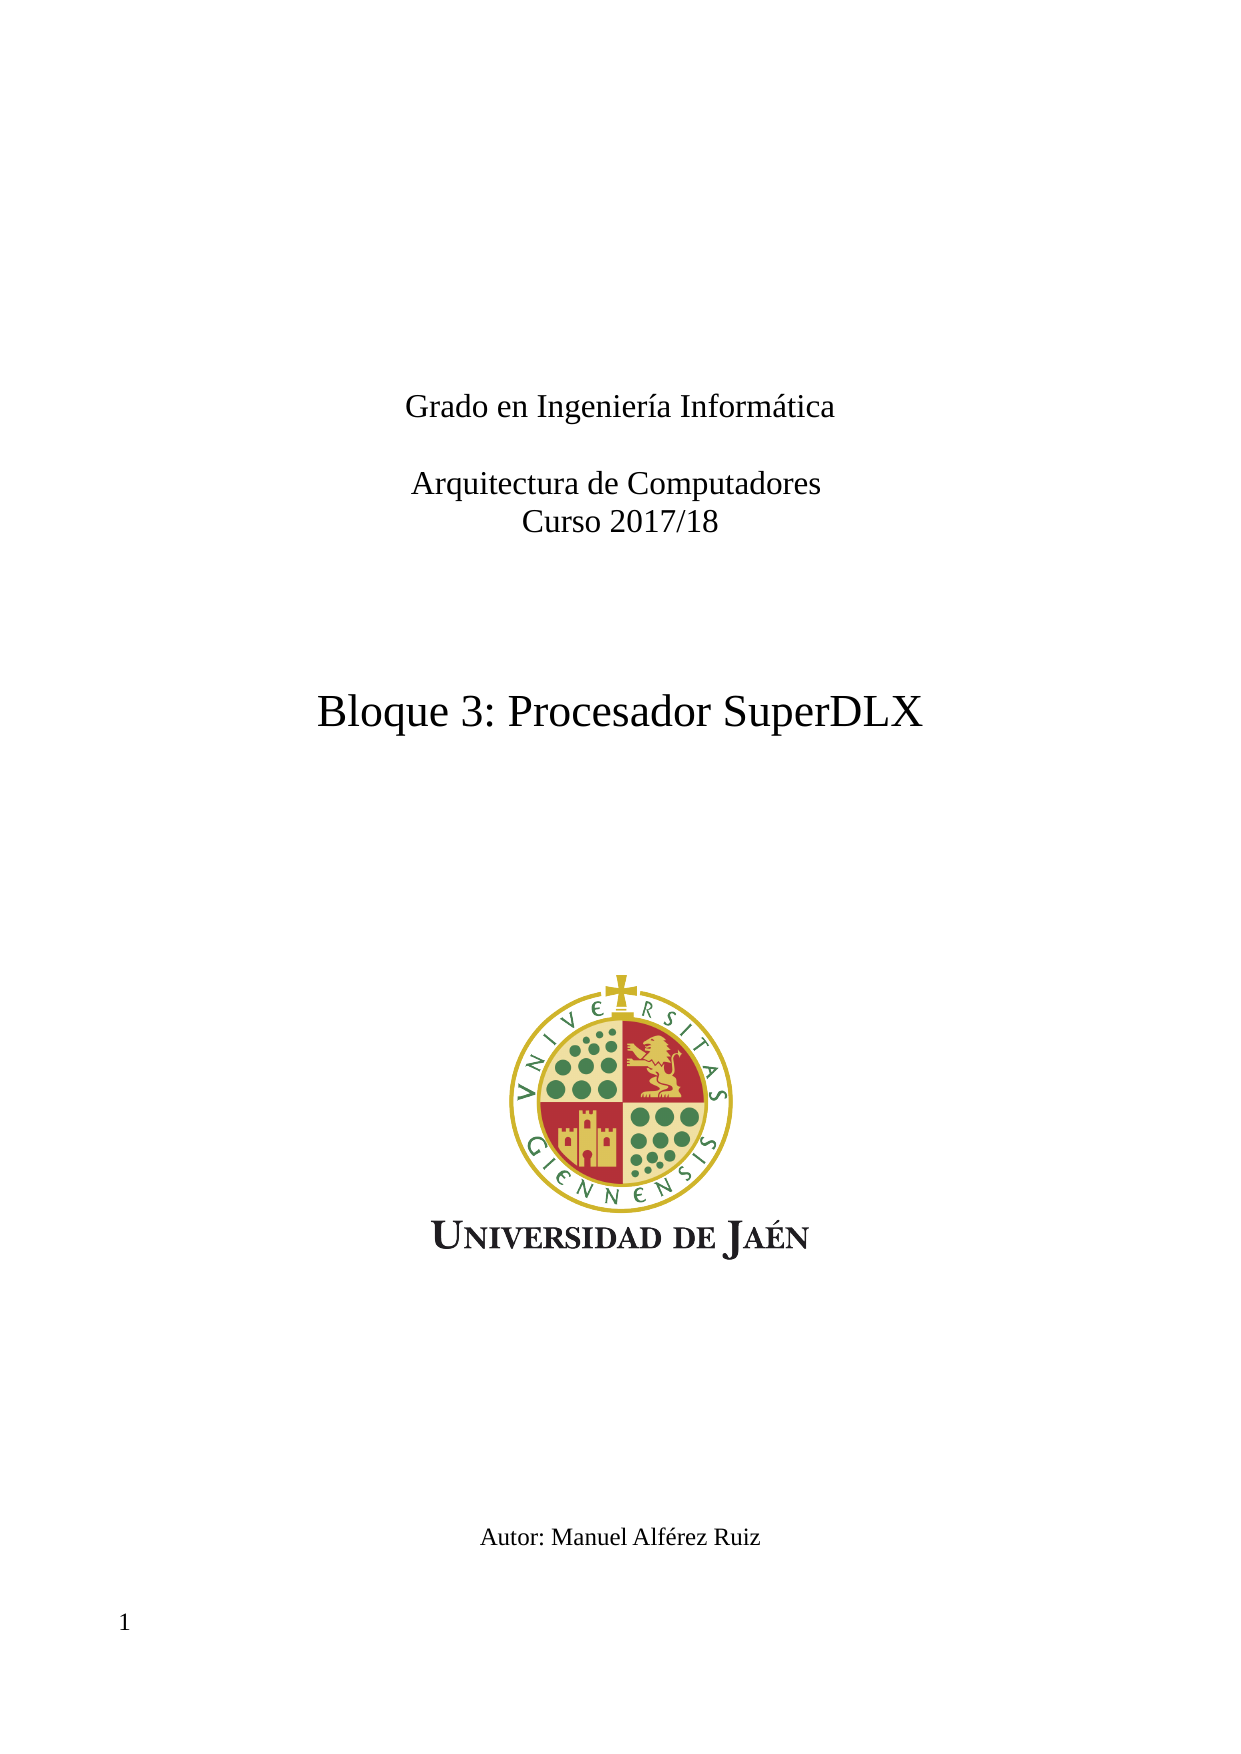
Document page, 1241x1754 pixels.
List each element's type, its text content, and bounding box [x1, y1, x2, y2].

text Arquitectura de Computadores [118, 463, 1122, 501]
text Bloque 3: Procesador SuperDLX [118, 683, 1122, 736]
picture [429, 975, 811, 1261]
text Grado en Ingeniería Informática [118, 386, 1122, 425]
text Autor: Manuel Alférez Ruiz [118, 1522, 1122, 1551]
text Curso 2017/18 [118, 501, 1122, 540]
